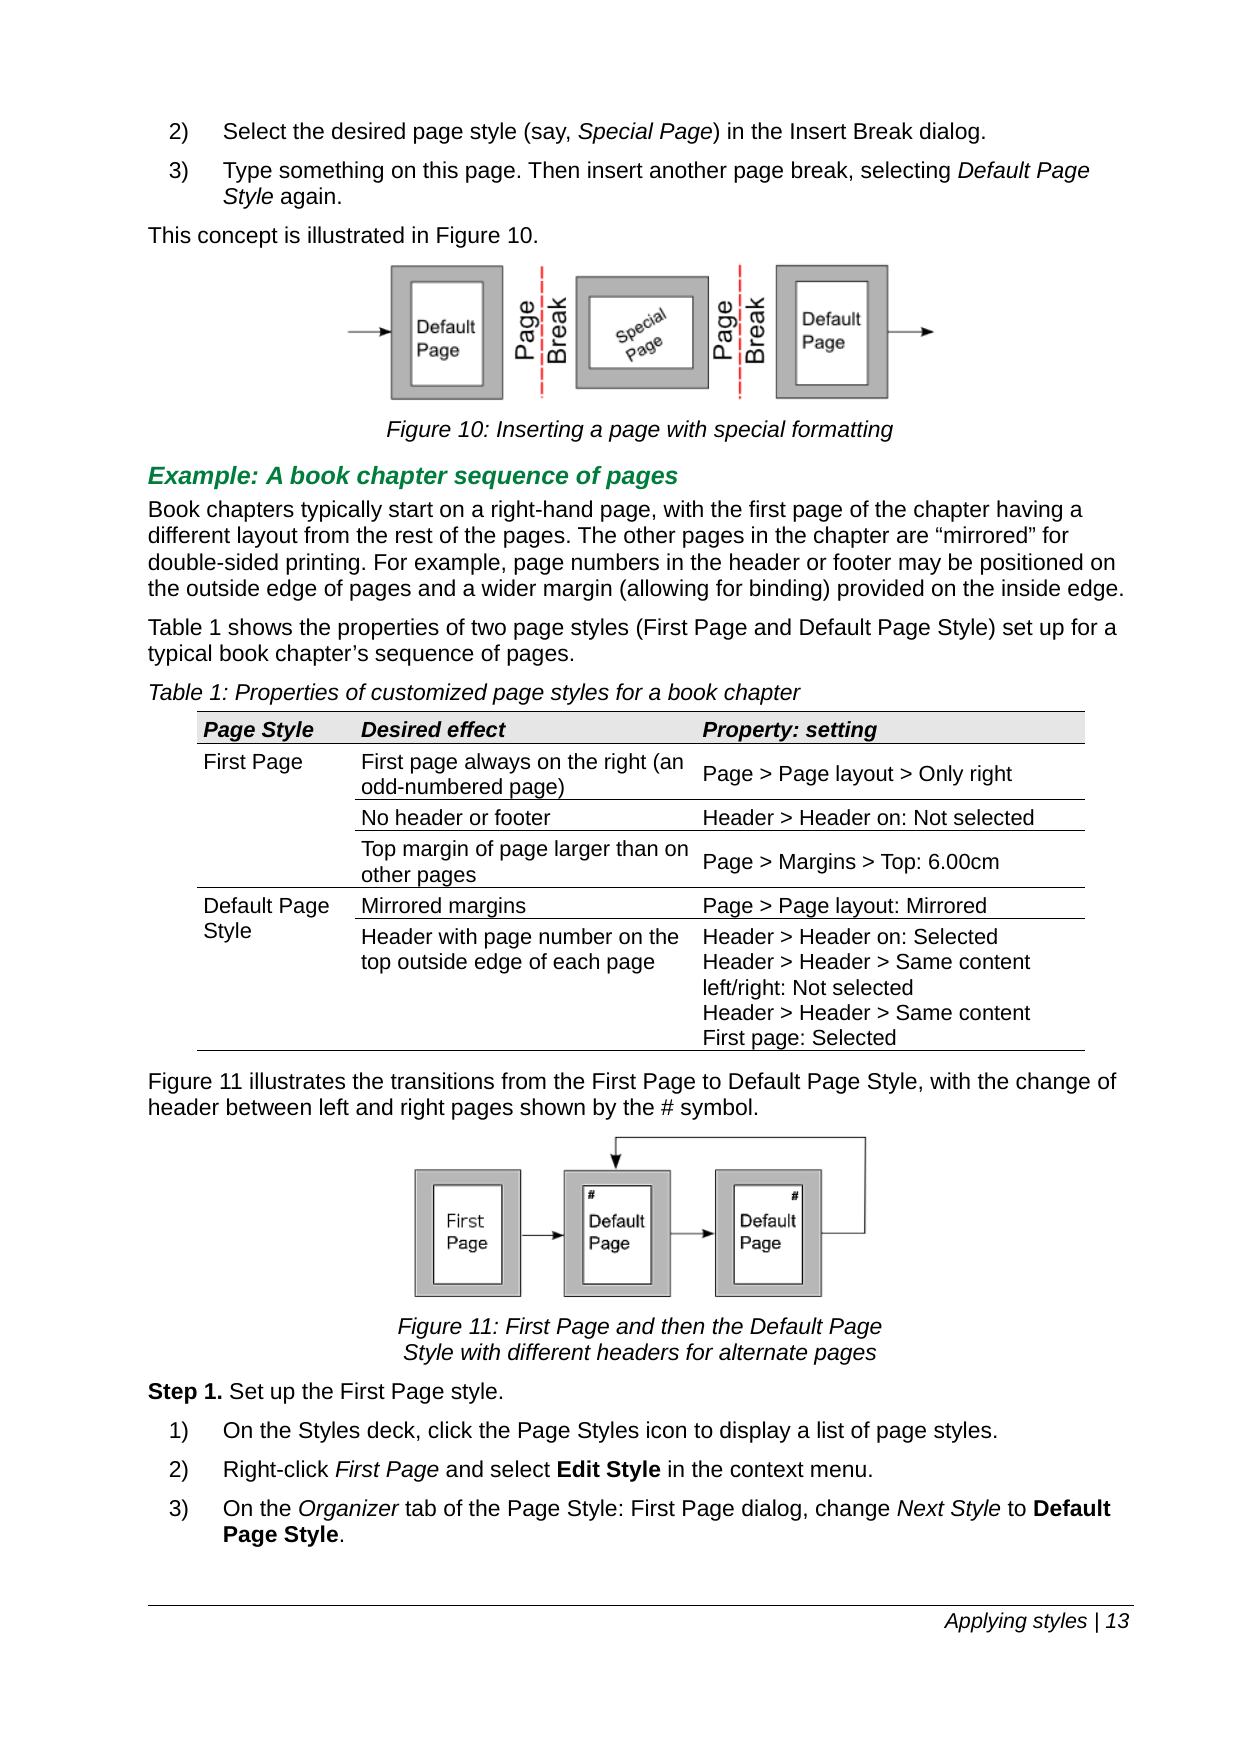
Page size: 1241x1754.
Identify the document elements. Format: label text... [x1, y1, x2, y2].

text Figure 10: Inserting a page with special formatting [342, 416, 939, 442]
text This concept is illustrated in Figure 10. [148, 222, 1134, 248]
subtitle Example: A book chapter sequence of pages [148, 461, 1134, 490]
text Figure 11: First Page and then the Default Page Style with different headers for alternate pages [374, 1313, 907, 1366]
list Select the desired page style (say, Special Page) in the Insert Break dialog. [189, 118, 1134, 144]
table_cell First Page [197, 744, 354, 799]
text Table 1 shows the properties of two page styles (First Page and Default Page Style) set up for a typical book chapter’s sequence of pages. [148, 614, 1134, 667]
table_cell No header or footer [355, 800, 696, 830]
table_cell Mirrored margins [355, 888, 696, 918]
list Table 1: Properties of customized page styles for a book chapter [148, 679, 1134, 705]
table_cell Page > Page layout > Only right [696, 744, 1085, 799]
table_cell Page > Margins > Top: 6.00cm [696, 831, 1085, 887]
list On the Styles deck, click the Page Styles icon to display a list of page styles. [189, 1417, 1134, 1443]
table_cell Header > Header on: Selected Header > Header > Same content left/right: Not selected Header > Header > Same content First page: Selected [696, 919, 1085, 1050]
picture [345, 261, 937, 404]
table_cell Page > Page layout: Mirrored [696, 888, 1085, 918]
picture [412, 1133, 869, 1301]
table_header Desired effect [355, 712, 696, 743]
table_cell Header with page number on the top outside edge of each page [355, 919, 696, 1050]
table_header Property: setting [696, 712, 1085, 743]
text Book chapters typically start on a right-hand page, with the first page of the chapter having a different layout from the rest of the pages. The other pages in the chapter are “mirrored” for double-sided printing. For example, page numbers in the header or footer may be positioned on the outside edge of pages and a wider margin (allowing for binding) provided on the inside edge. [148, 496, 1134, 601]
list Type something on this page. Then insert another page break, selecting Default Page Style again. [189, 157, 1134, 210]
text Figure 11 illustrates the transitions from the First Page to Default Page Style, with the change of header between left and right pages shown by the # symbol. [148, 1068, 1134, 1121]
table_header Page Style [197, 712, 354, 743]
table_cell Default Page Style [197, 888, 354, 918]
list On the Organizer tab of the Page Style: First Page dialog, change Next Style to Default Page Style. [189, 1495, 1134, 1548]
table_cell Top margin of page larger than on other pages [355, 831, 696, 887]
list Right-click First Page and select Edit Style in the context menu. [189, 1456, 1134, 1482]
text Step 1. Set up the First Page style. [148, 1378, 1134, 1405]
table_cell Header > Header on: Not selected [696, 800, 1085, 830]
table_cell First page always on the right (an odd-numbered page) [355, 744, 696, 799]
